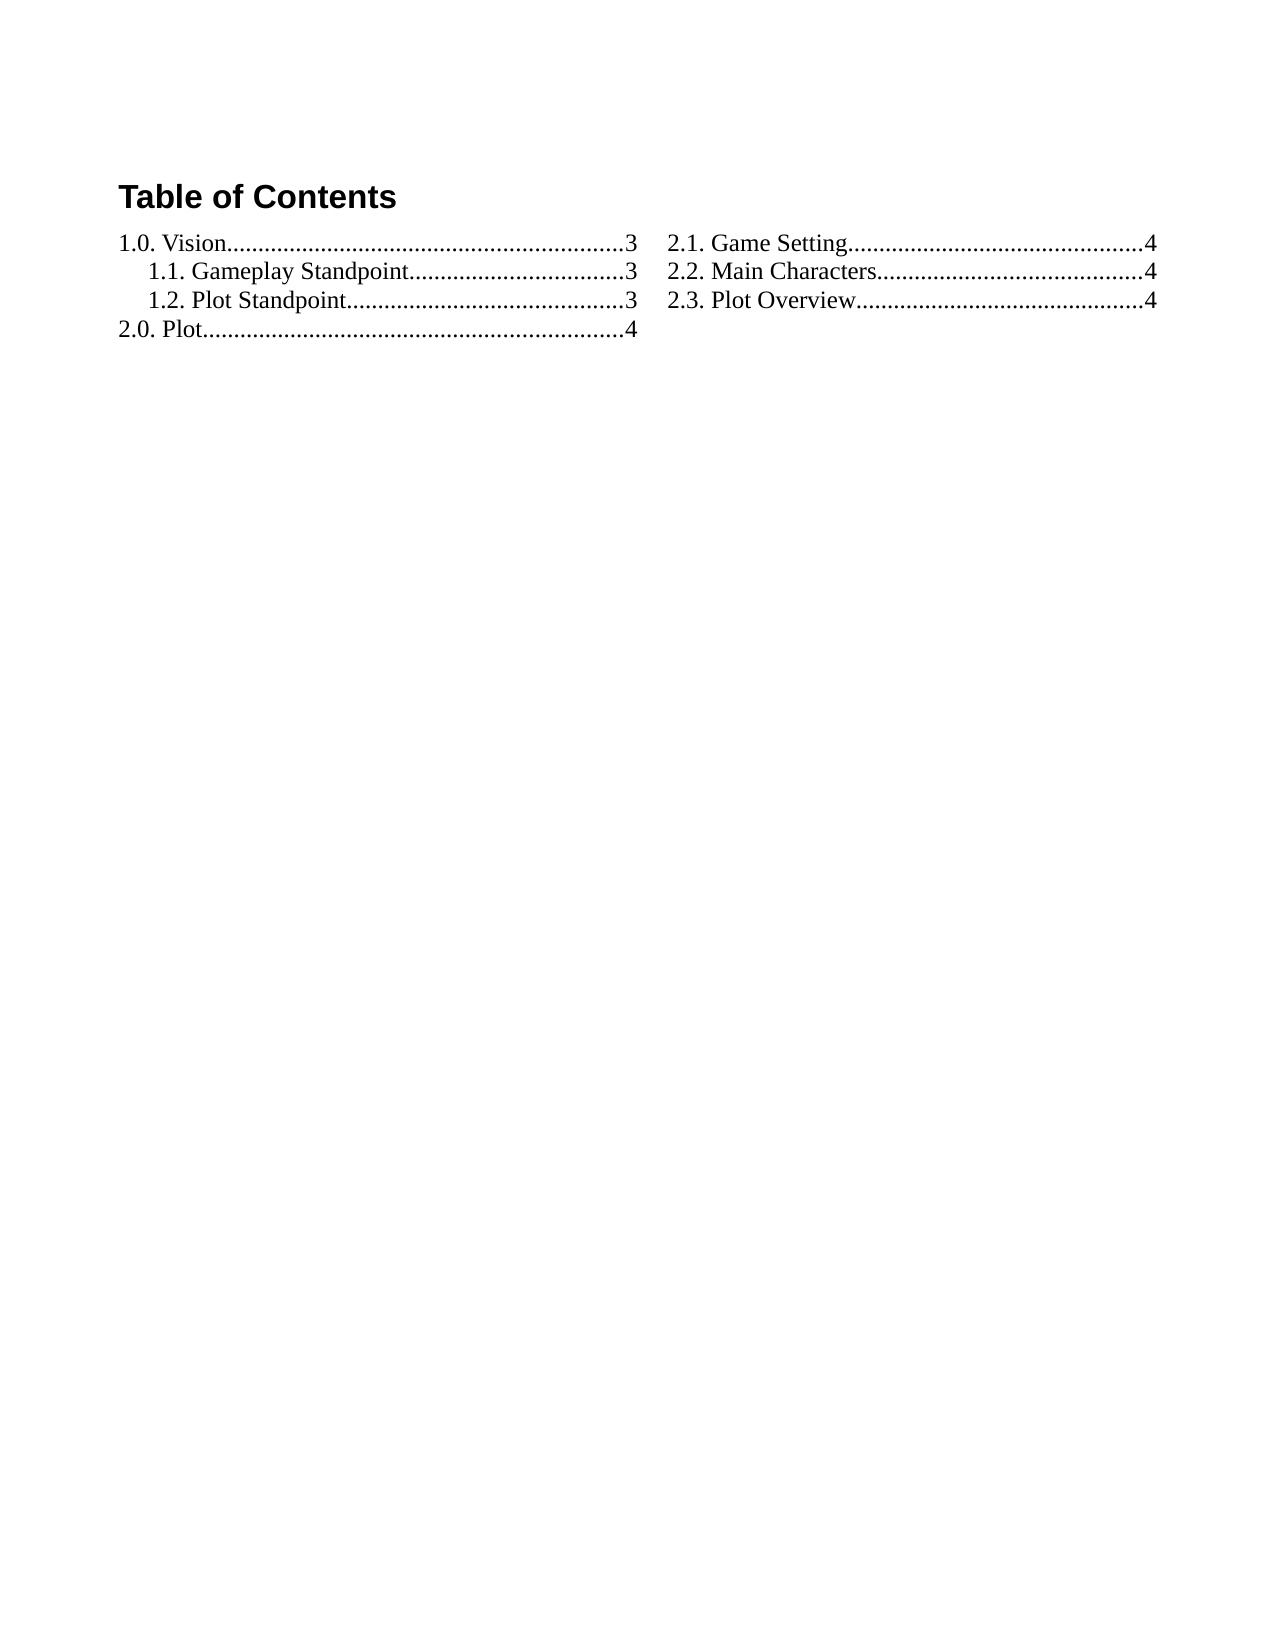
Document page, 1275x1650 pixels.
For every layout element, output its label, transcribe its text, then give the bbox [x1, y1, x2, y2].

text 2.0. Plot 4 [118, 314, 637, 343]
subtitle Table of Contents [118, 177, 1157, 215]
text 2.1. Game Setting 4 [667, 228, 1157, 256]
text 2.3. Plot Overview 4 [667, 285, 1157, 314]
text 2.2. Main Characters 4 [667, 256, 1157, 285]
text 1.2. Plot Standpoint 3 [148, 285, 637, 314]
text 1.1. Gameplay Standpoint 3 [148, 256, 637, 285]
text 1.0. Vision 3 [118, 228, 637, 256]
